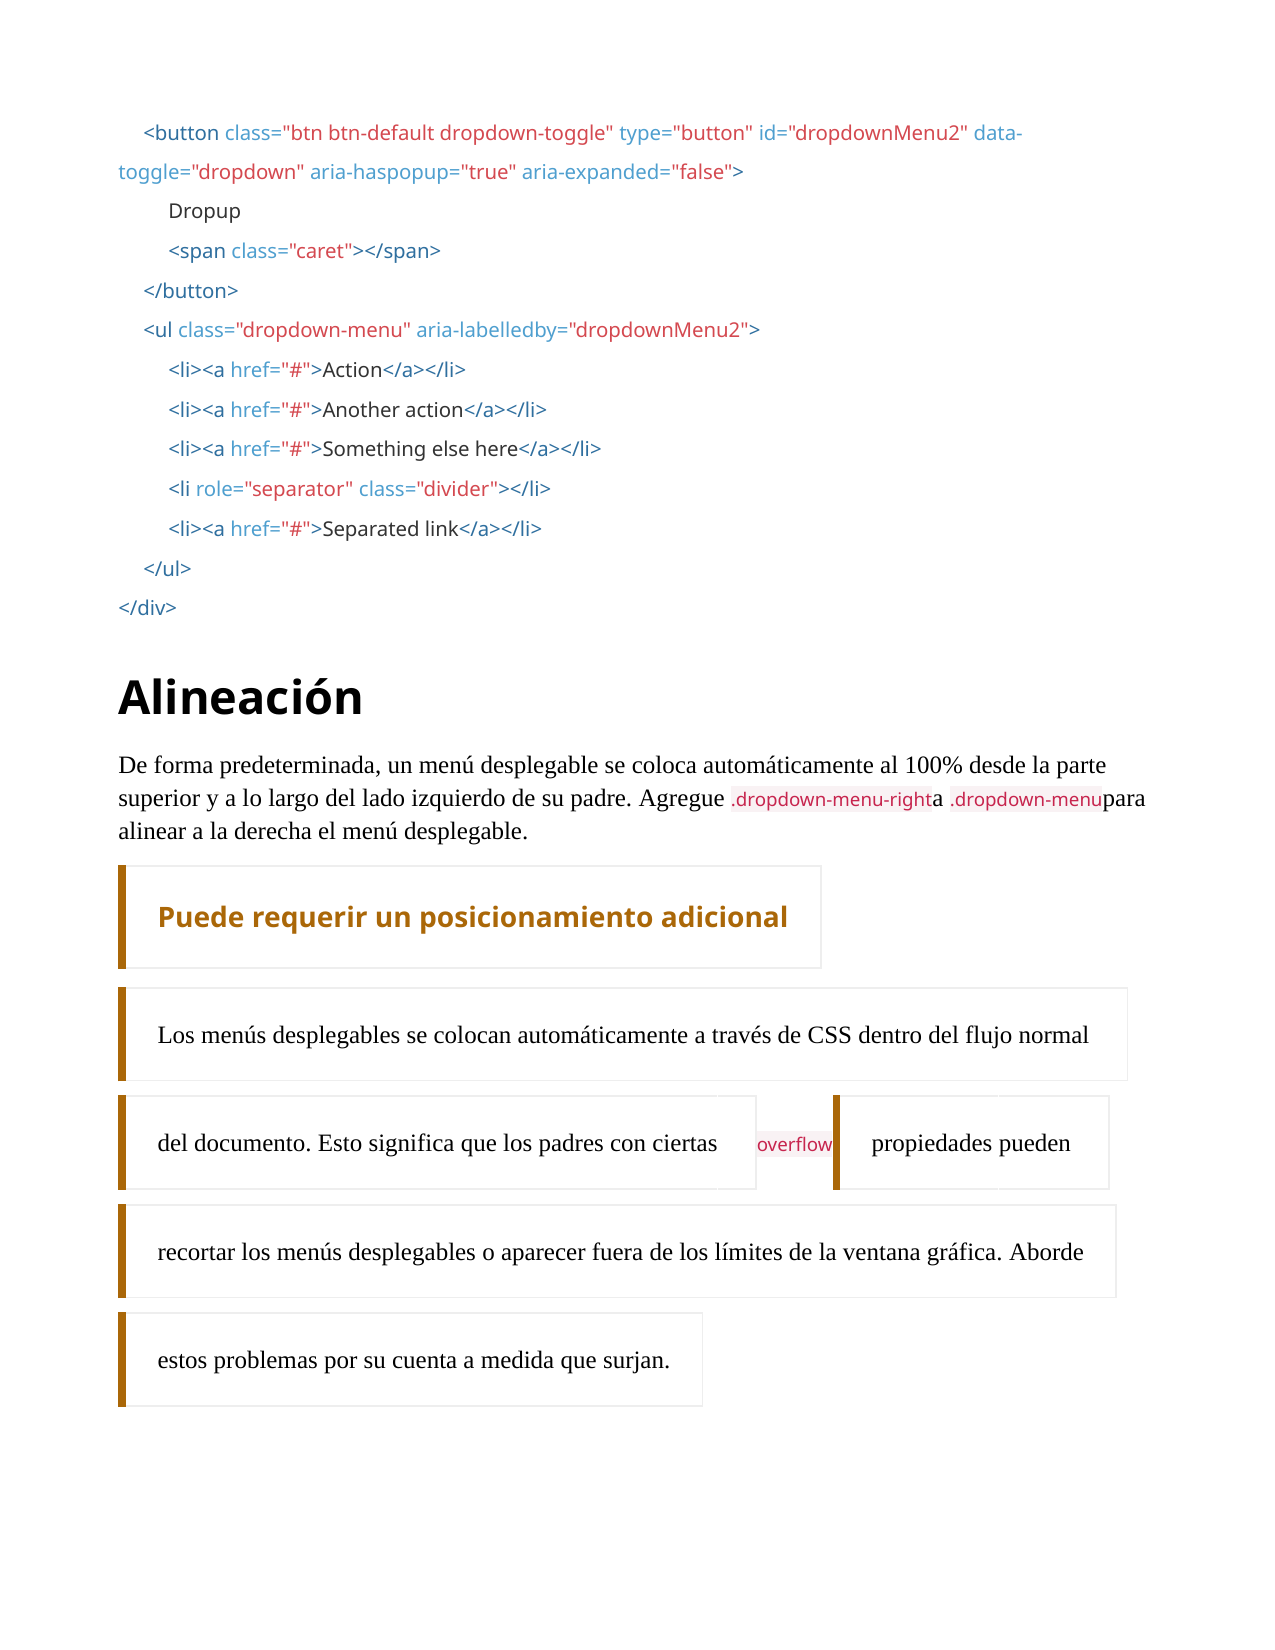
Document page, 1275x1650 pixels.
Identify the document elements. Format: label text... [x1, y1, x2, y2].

text <li><a href="#">Another action</a></li> [118, 395, 1157, 423]
text <span class="caret"></span> [118, 237, 1157, 265]
text Los menús desplegables se colocan automáticamente a través de CSS dentro del flujo normal del documento. Esto significa que los padres con ciertas overflowpropiedades pueden recortar los menús desplegables o aparecer fuera de los límites de la ventana gráfica. Aborde estos problemas por su cuenta a medida que surjan. [118, 987, 1157, 1407]
subtitle Alineación [118, 664, 1157, 728]
text </div> [118, 594, 1157, 622]
text <button class="btn btn-default dropdown-toggle" type="button" id="dropdownMenu2" data-toggle="dropdown" aria-haspopup="true" aria-expanded="false"> [118, 118, 1157, 185]
text <li><a href="#">Something else here</a></li> [118, 435, 1157, 463]
text <li role="separator" class="divider"></li> [118, 475, 1157, 503]
text <li><a href="#">Separated link</a></li> [118, 514, 1157, 542]
subtitle [822, 865, 1157, 969]
text </ul> [118, 554, 1157, 582]
text <li><a href="#">Action</a></li> [118, 356, 1157, 384]
text </button> [118, 276, 1157, 304]
text Dropup [118, 197, 1157, 225]
text <ul class="dropdown-menu" aria-labelledby="dropdownMenu2"> [118, 316, 1157, 344]
subtitle Puede requerir un posicionamiento adicional [126, 867, 820, 967]
text De forma predeterminada, un menú desplegable se coloca automáticamente al 100% desde la parte superior y a lo largo del lado izquierdo de su padre. Agregue .dropdown-menu-righta .dropdown-menupara alinear a la derecha el menú desplegable. [118, 750, 1157, 845]
